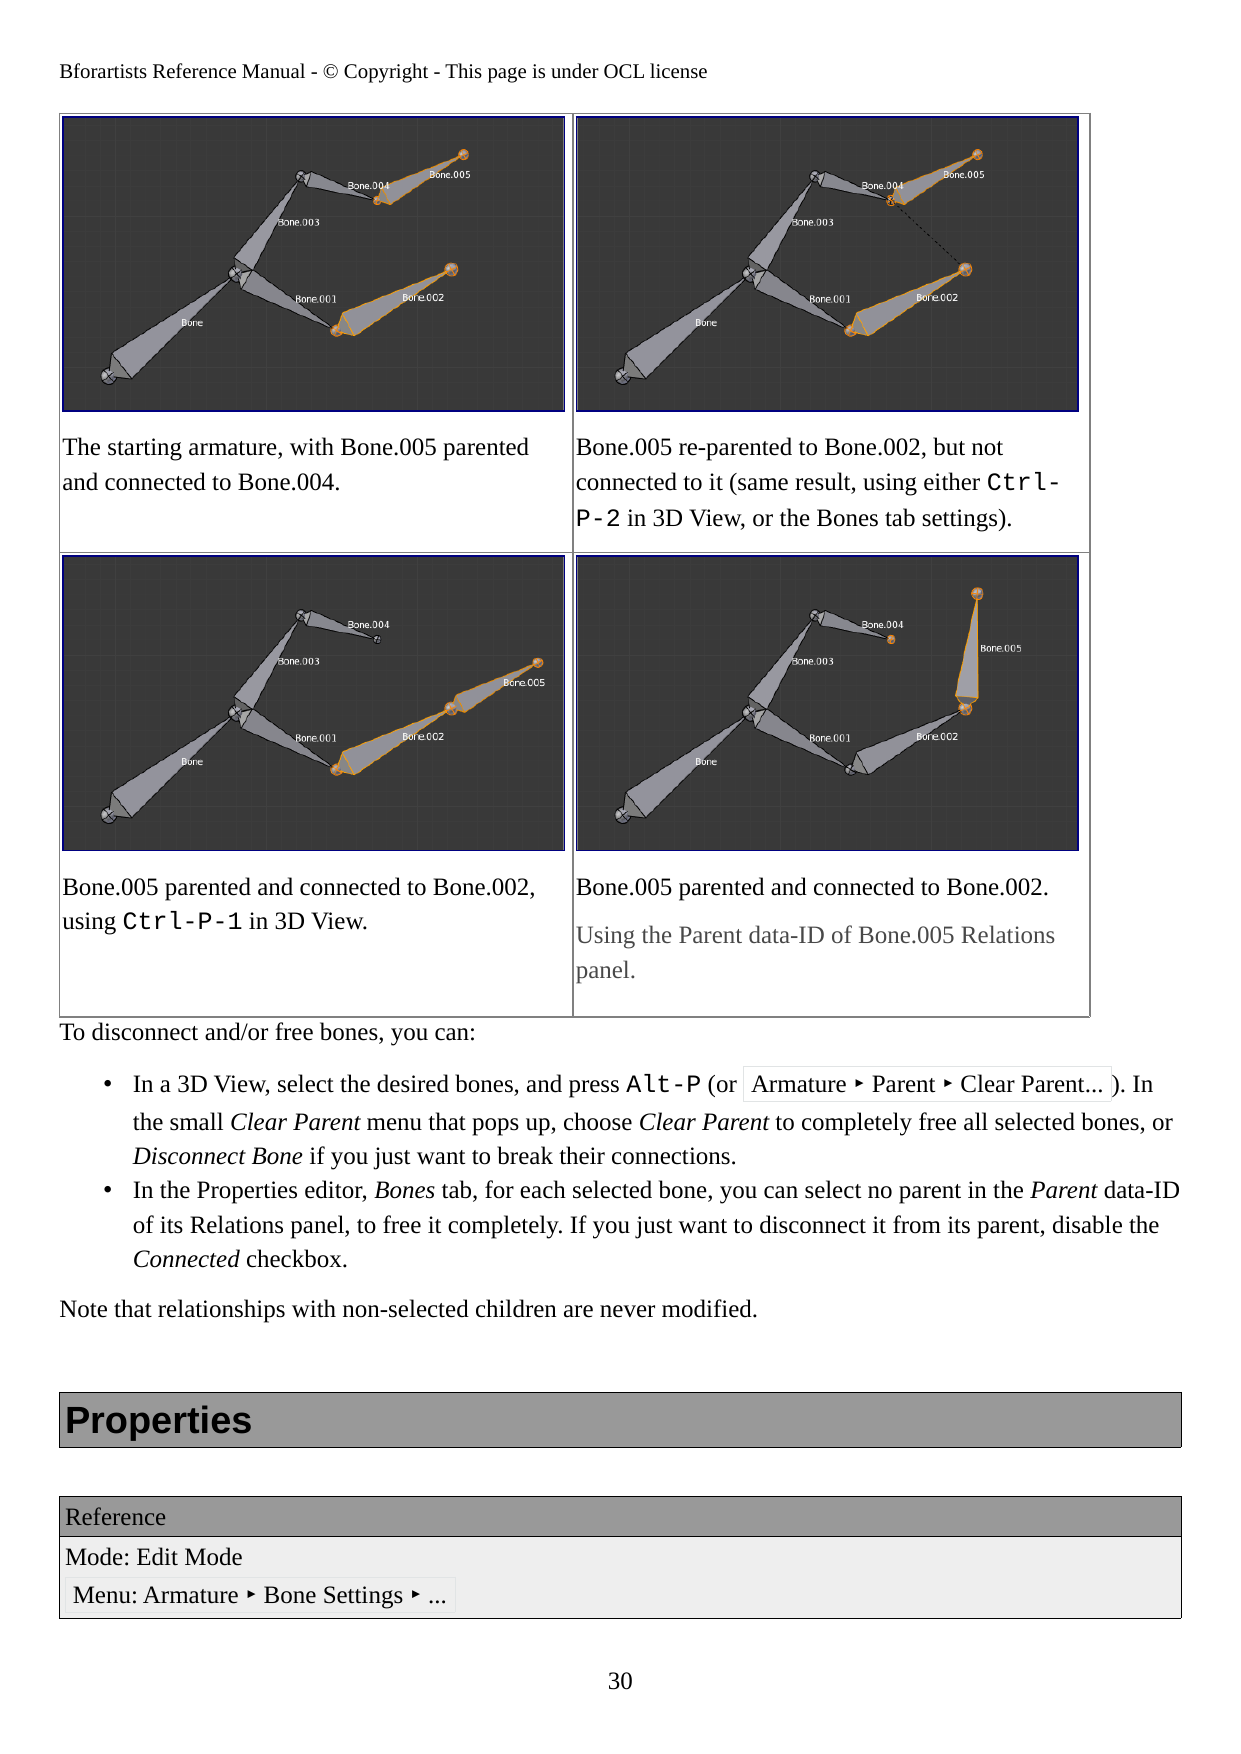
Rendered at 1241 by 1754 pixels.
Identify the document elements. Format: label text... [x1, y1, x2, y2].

table_cell Bone.005 parented and connected to Bone.002, using Ctrl-P-1 in 3D View. [60, 553, 572, 1016]
table_header Properties [60, 1393, 1181, 1447]
list In a 3D View, select the desired bones, and press Alt-P (or Armature ‣ Parent ‣ Clear Parent...). In the small Clear Parent menu that pops up, choose Clear Parent to completely free all selected bones, or Disconnect Bone if you just want to break their connections. [103, 1066, 1181, 1170]
table_cell Mode: Edit Mode Menu: Armature ‣ Bone Settings ‣ ... [60, 1537, 1181, 1618]
list In the Properties editor, Bones tab, for each selected bone, you can select no parent in the Parent data-ID of its Relations panel, to free it completely. If you just want to disconnect it from its parent, disable the Connected checkbox. [103, 1176, 1181, 1273]
picture [64, 557, 564, 850]
table_cell Bone.005 parented and connected to Bone.002. Using the Parent data-ID of Bone.005 Relations panel. [574, 553, 1089, 1016]
text To disconnect and/or free bones, you can: [59, 1017, 1181, 1045]
picture [577, 557, 1077, 850]
table_header Reference [60, 1497, 1181, 1536]
picture [64, 118, 564, 410]
picture [577, 118, 1077, 410]
table_header The starting armature, with Bone.005 parented and connected to Bone.004. [60, 114, 572, 552]
table_header Bone.005 re-parented to Bone.002, but not connected to it (same result, using either Ctrl-P-2 in 3D View, or the Bones tab settings). [574, 114, 1089, 552]
text Note that relationships with non-selected children are never modified. [59, 1294, 1181, 1322]
